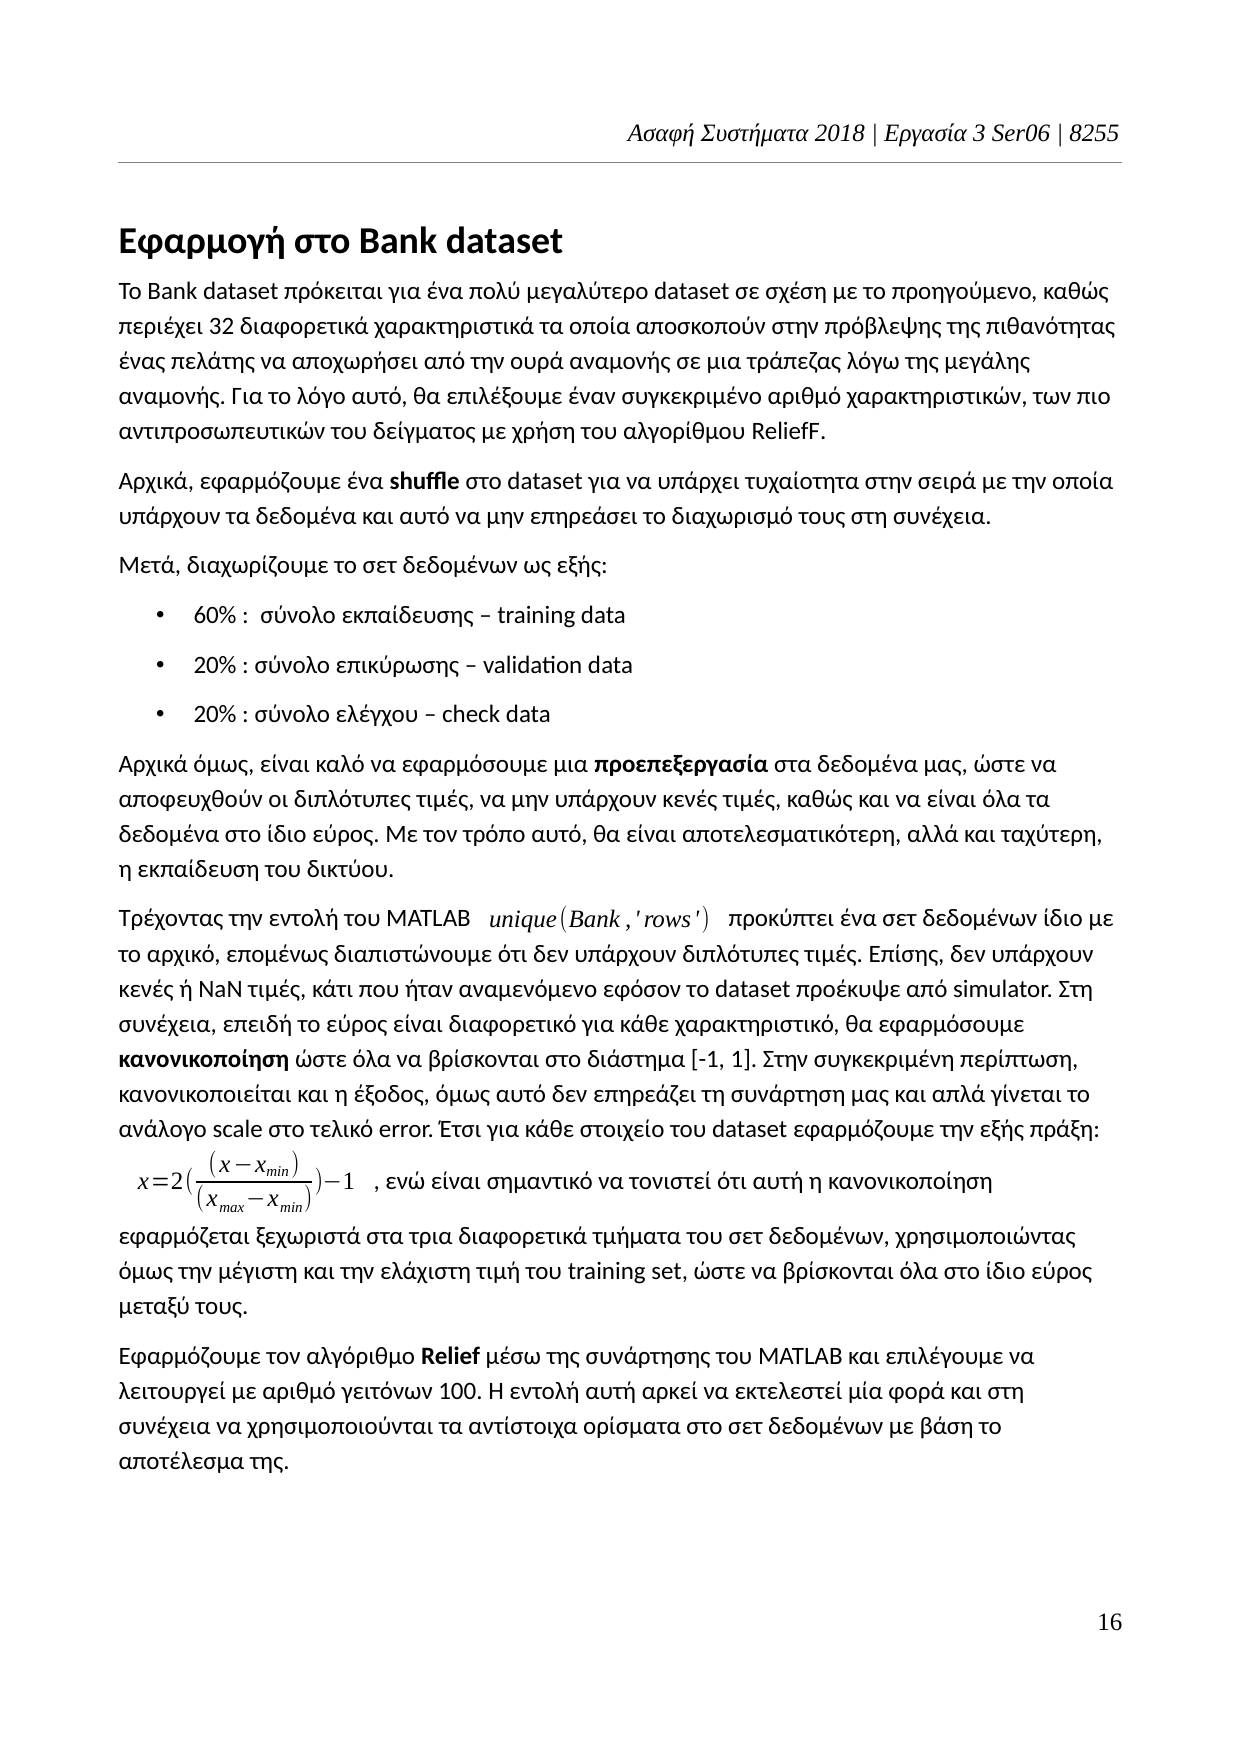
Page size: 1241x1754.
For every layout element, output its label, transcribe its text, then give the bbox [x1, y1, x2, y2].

list 20% : σύνολο ελέγχου – check data [156, 698, 1122, 729]
list 60% : σύνολο εκπαίδευσης – training data [156, 599, 1122, 630]
text Τρέχοντας την εντολή του MATLABπροκύπτει ένα σετ δεδομένων ίδιο με το αρχικό, επομένως διαπιστώνουμε ότι δεν υπάρχουν διπλότυπες τιμές. Επίσης, δεν υπάρχουν κενές ή NaN τιμές, κάτι που ήταν αναμενόμενο εφόσον το dataset προέκυψε από simulator. Στη συνέχεια, επειδή το εύρος είναι διαφορετικό για κάθε χαρακτηριστικό, θα εφαρμόσουμε κανονικοποίηση ώστε όλα να βρίσκονται στο διάστημα [-1, 1]. Στην συγκεκριμένη περίπτωση, κανονικοποιείται και η έξοδος, όμως αυτό δεν επηρεάζει τη συνάρτηση μας και απλά γίνεται το ανάλογο scale στο τελικό error. Έτσι για κάθε στοιχείο του dataset εφαρμόζουμε την εξής πράξη: , ενώ είναι σημαντικό να τονιστεί ότι αυτή η κανονικοποίηση εφαρμόζεται ξεχωριστά στα τρια διαφορετικά τμήματα του σετ δεδομένων, χρησιμοποιώντας όμως την μέγιστη και την ελάχιστη τιμή του training set, ώστε να βρίσκονται όλα στο ίδιο εύρος μεταξύ τους. [118, 903, 1122, 1321]
text Αρχικά όμως, είναι καλό να εφαρμόσουμε μια προεπεξεργασία στα δεδομένα μας, ώστε να αποφευχθούν οι διπλότυπες τιμές, να μην υπάρχουν κενές τιμές, καθώς και να είναι όλα τα δεδομένα στο ίδιο εύρος. Με τον τρόπο αυτό, θα είναι αποτελεσματικότερη, αλλά και ταχύτερη, η εκπαίδευση του δικτύου. [118, 748, 1122, 883]
text Εφαρμόζουμε τον αλγόριθμο Relief μέσω της συνάρτησης του MATLAB και επιλέγουμε να λειτουργεί με αριθμό γειτόνων 100. Η εντολή αυτή αρκεί να εκτελεστεί μία φορά και στη συνέχεια να χρησιμοποιούνται τα αντίστοιχα ορίσματα στο σετ δεδομένων με βάση το αποτέλεσμα της. [118, 1340, 1122, 1476]
text Μετά, διαχωρίζουμε το σετ δεδομένων ως εξής: [118, 550, 1122, 580]
text Το Bank dataset πρόκειται για ένα πολύ μεγαλύτερο dataset σε σχέση με το προηγούμενο, καθώς περιέχει 32 διαφορετικά χαρακτηριστικά τα οποία αποσκοπούν στην πρόβλεψης της πιθανότητας ένας πελάτης να αποχωρήσει από την ουρά αναμονής σε μια τράπεζας λόγω της μεγάλης αναμονής. Για το λόγο αυτό, θα επιλέξουμε έναν συγκεκριμένο αριθμό χαρακτηριστικών, των πιο αντιπροσωπευτικών του δείγματος με χρήση του αλγορίθμου ReliefF. [118, 276, 1122, 446]
list 20% : σύνολο επικύρωσης – validation data [156, 649, 1122, 679]
text Αρχικά, εφαρμόζουμε ένα shuffle στο dataset για να υπάρχει τυχαίοτητα στην σειρά με την οποία υπάρχουν τα δεδομένα και αυτό να μην επηρεάσει το διαχωρισμό τους στη συνέχεια. [118, 465, 1122, 531]
subtitle Εφαρμογή στο Bank dataset [118, 217, 1122, 263]
